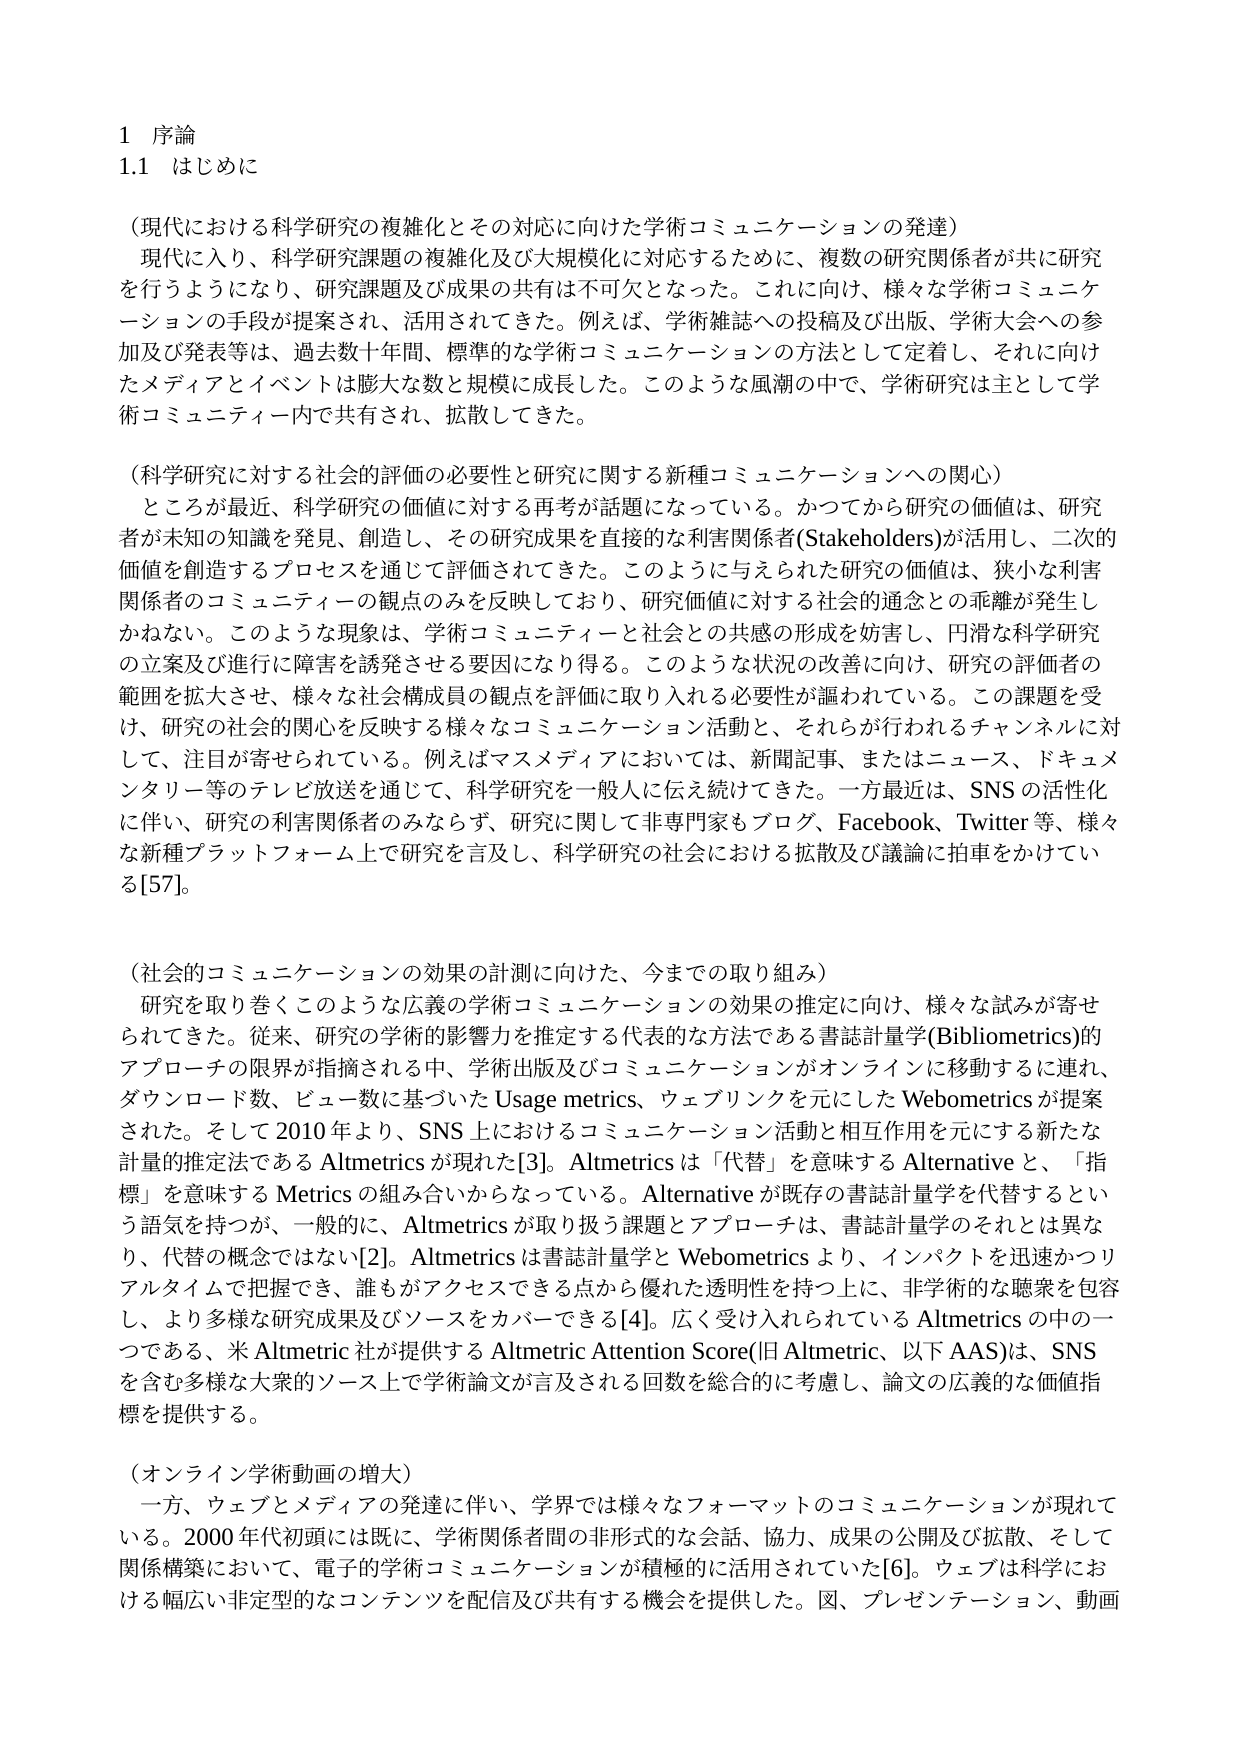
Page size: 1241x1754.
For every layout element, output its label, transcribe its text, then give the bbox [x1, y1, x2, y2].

text 現代に入り、科学研究課題の複雑化及び大規模化に対応するために、複数の研究関係者が共に研究を行うようになり、研究課題及び成果の共有は不可欠となった。これに向け、様々な学術コミュニケーションの手段が提案され、活用されてきた。例えば、学術雑誌への投稿及び出版、学術大会への参加及び発表等は、過去数十年間、標準的な学術コミュニケーションの方法として定着し、それに向けたメディアとイベントは膨大な数と規模に成長した。このような風潮の中で、学術研究は主として学術コミュニティー内で共有され、拡散してきた。 [118, 241, 1122, 430]
text 一方、ウェブとメディアの発達に伴い、学界では様々なフォーマットのコミュニケーションが現れている。2000年代初頭には既に、学術関係者間の非形式的な会話、協力、成果の公開及び拡散、そして関係構築において、電子的学術コミュニケーションが積極的に活用されていた[6]。ウェブは科学における幅広い非定型的なコンテンツを配信及び共有する機会を提供した。図、プレゼンテーション、動画 [118, 1489, 1122, 1614]
text （科学研究に対する社会的評価の必要性と研究に関する新種コミュニケーションへの関心） [118, 459, 1122, 490]
text 1 序論 [118, 118, 1122, 149]
text 1.1 はじめに [118, 149, 1122, 181]
text （社会的コミュニケーションの効果の計測に向けた、今までの取り組み） [118, 957, 1122, 988]
text 研究を取り巻くこのような広義の学術コミュニケーションの効果の推定に向け、様々な試みが寄せられてきた。従来、研究の学術的影響力を推定する代表的な方法である書誌計量学(Bibliometrics)的アプローチの限界が指摘される中、学術出版及びコミュニケーションがオンラインに移動するに連れ、ダウンロード数、ビュー数に基づいたUsage metrics、ウェブリンクを元にしたWebometricsが提案された。そして2010年より、SNS上におけるコミュニケーション活動と相互作用を元にする新たな計量的推定法であるAltmetricsが現れた[3]。Altmetricsは「代替」を意味するAlternativeと、「指標」を意味するMetricsの組み合いからなっている。Alternativeが既存の書誌計量学を代替するという語気を持つが、一般的に、Altmetricsが取り扱う課題とアプローチは、書誌計量学のそれとは異なり、代替の概念ではない[2]。Altmetricsは書誌計量学とWebometricsより、インパクトを迅速かつリアルタイムで把握でき、誰もがアクセスできる点から優れた透明性を持つ上に、非学術的な聴衆を包容し、より多様な研究成果及びソースをカバーできる[4]。広く受け入れられているAltmetricsの中の一つである、米Altmetric社が提供するAltmetric Attention Score(旧Altmetric、以下AAS)は、SNSを含む多様な大衆的ソース上で学術論文が言及される回数を総合的に考慮し、論文の広義的な価値指標を提供する。 [118, 988, 1122, 1428]
text （オンライン学術動画の増大） [118, 1457, 1122, 1489]
text （現代における科学研究の複雑化とその対応に向けた学術コミュニケーションの発達） [118, 210, 1122, 241]
text ところが最近、科学研究の価値に対する再考が話題になっている。かつてから研究の価値は、研究者が未知の知識を発見、創造し、その研究成果を直接的な利害関係者(Stakeholders)が活用し、二次的価値を創造するプロセスを通じて評価されてきた。このように与えられた研究の価値は、狭小な利害関係者のコミュニティーの観点のみを反映しており、研究価値に対する社会的通念との乖離が発生しかねない。このような現象は、学術コミュニティーと社会との共感の形成を妨害し、円滑な科学研究の立案及び進行に障害を誘発させる要因になり得る。このような状況の改善に向け、研究の評価者の範囲を拡大させ、様々な社会構成員の観点を評価に取り入れる必要性が謳われている。この課題を受け、研究の社会的関心を反映する様々なコミュニケーション活動と、それらが行われるチャンネルに対して、注目が寄せられている。例えばマスメディアにおいては、新聞記事、またはニュース、ドキュメンタリー等のテレビ放送を通じて、科学研究を一般人に伝え続けてきた。一方最近は、SNSの活性化に伴い、研究の利害関係者のみならず、研究に関して非専門家もブログ、Facebook、Twitter等、様々な新種プラットフォーム上で研究を言及し、科学研究の社会における拡散及び議論に拍車をかけている[57]。 [118, 490, 1122, 899]
